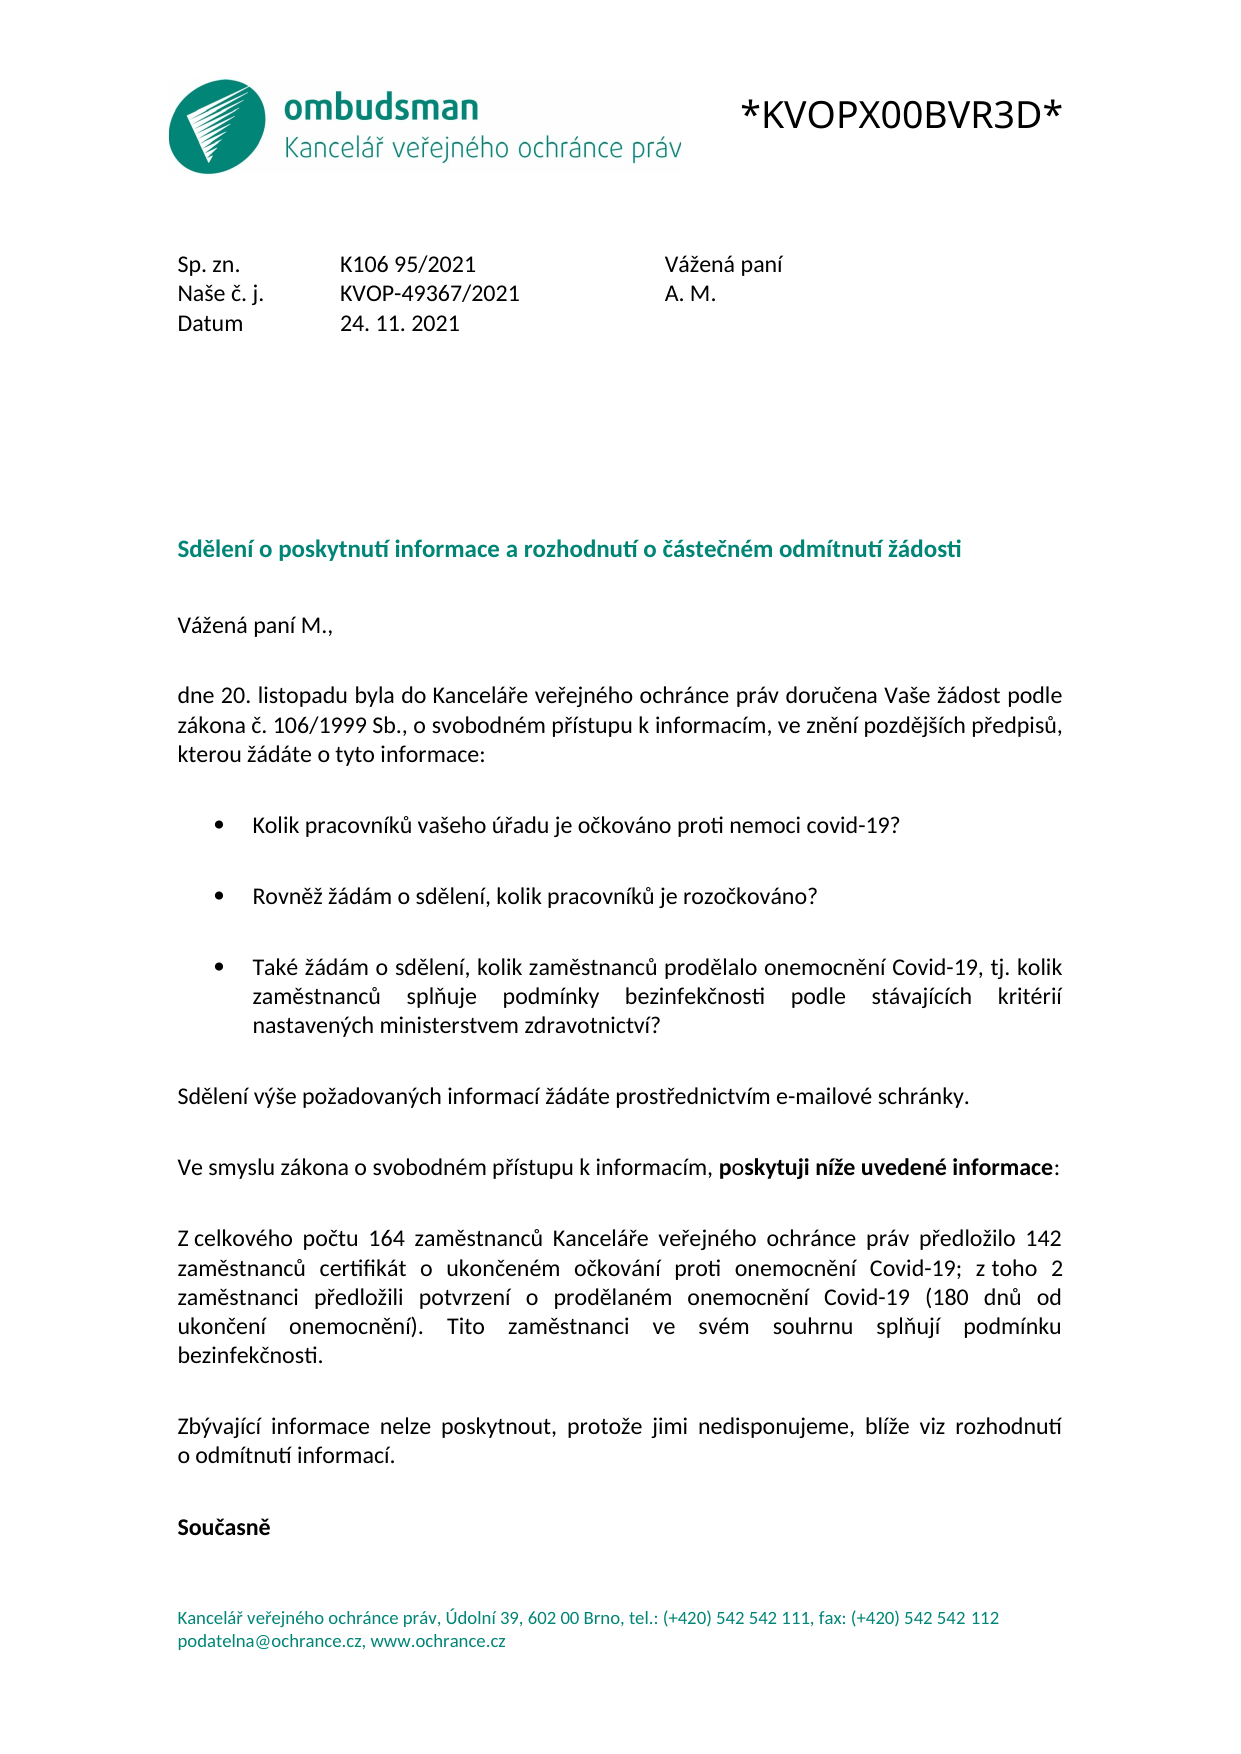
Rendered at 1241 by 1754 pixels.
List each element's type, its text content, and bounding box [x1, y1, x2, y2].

text dne 20. listopadu byla do Kanceláře veřejného ochránce práv doručena Vaše žádost podle zákona č. 106/1999 Sb., o svobodném přístupu k informacím, ve znění pozdějších předpisů, kterou žádáte o tyto informace: [177, 681, 1063, 768]
text Ve smyslu zákona o svobodném přístupu k informacím, poskytuji níže uvedené informace: [177, 1152, 1063, 1182]
text Z celkového počtu 164 zaměstnanců Kanceláře veřejného ochránce práv předložilo 142 zaměstnanců certifikát o ukončeném očkování proti onemocnění Covid-19; z toho 2 zaměstnanci předložili potvrzení o prodělaném onemocnění Covid-19 (180 dnů od ukončení onemocnění). Tito zaměstnanci ve svém souhrnu splňují podmínku bezinfekčnosti. [177, 1223, 1063, 1370]
text Zbývající informace nelze poskytnout, protože jimi nedisponujeme, blíže viz rozhodnutí o odmítnutí informací. [177, 1411, 1063, 1470]
list Kolik pracovníků vašeho úřadu je očkováno proti nemoci covid-19? [215, 810, 1063, 839]
text Současně [177, 1512, 1063, 1541]
table_header K106 95/2021 KVOP-49367/2021 24. 11. 2021 [340, 191, 664, 483]
table_header Vážená paní A. M. [665, 191, 1085, 483]
text Sdělení výše požadovaných informací žádáte prostřednictvím e-mailové schránky. [177, 1081, 1063, 1111]
list Také žádám o sdělení, kolik zaměstnanců prodělalo onemocnění Covid-19, tj. kolik zaměstnanců splňuje podmínky bezinfekčnosti podle stávajících kritérií nastavených ministerstvem zdravotnictví? [215, 952, 1063, 1040]
list Rovněž žádám o sdělení, kolik pracovníků je rozočkováno? [215, 881, 1063, 910]
text Sdělení o poskytnutí informace a rozhodnutí o částečném odmítnutí žádosti [177, 533, 1063, 564]
table_header Sp. zn. Naše č. j. Datum [177, 191, 340, 483]
text Vážená paní M., [177, 610, 1063, 639]
